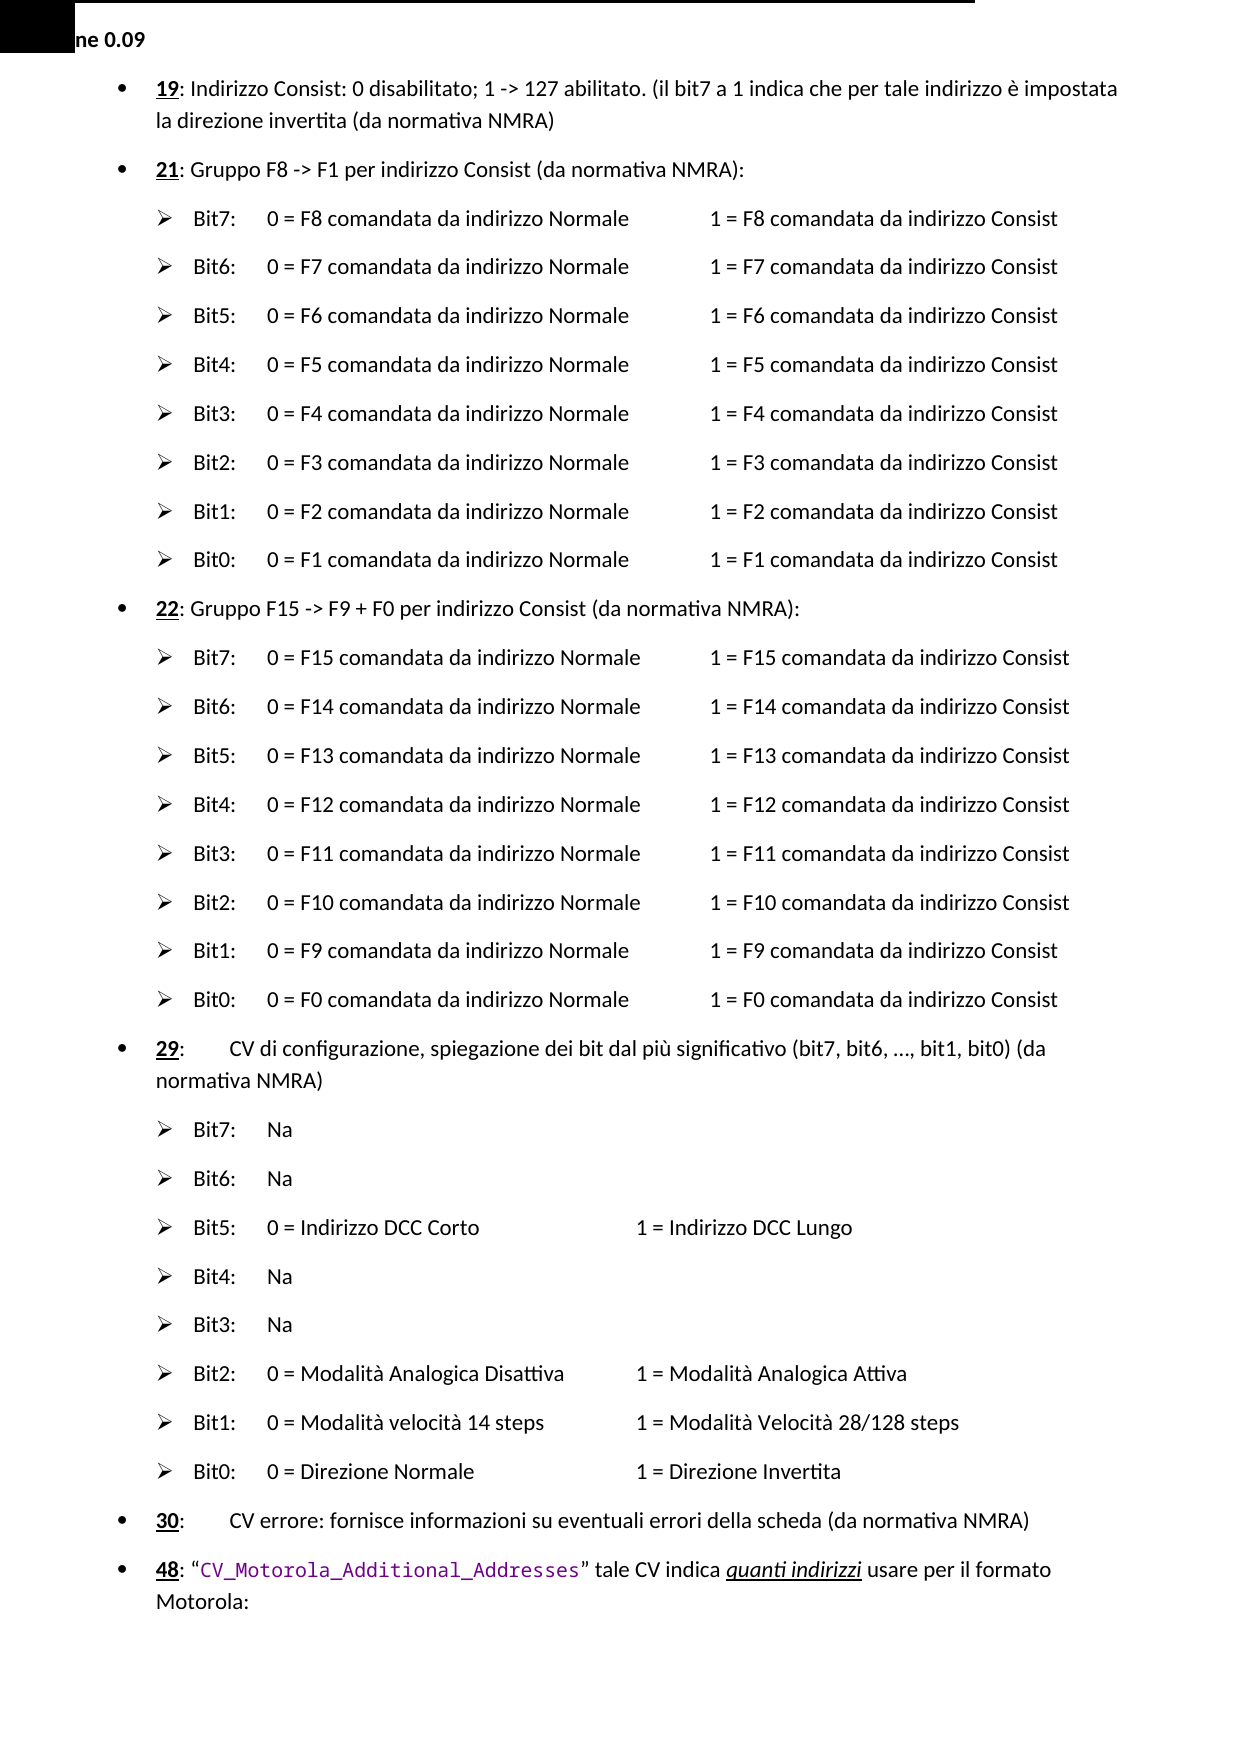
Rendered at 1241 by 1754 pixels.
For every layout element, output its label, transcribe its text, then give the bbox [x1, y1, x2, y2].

list Bit0: 0 = F0 comandata da indirizzo Normale 1 = F0 comandata da indirizzo Consist [156, 985, 1122, 1013]
list Bit7: 0 = F8 comandata da indirizzo Normale 1 = F8 comandata da indirizzo Consist [156, 204, 1122, 232]
list Bit3: 0 = F4 comandata da indirizzo Normale 1 = F4 comandata da indirizzo Consist [156, 399, 1122, 427]
list 22: Gruppo F15 -> F9 + F0 per indirizzo Consist (da normativa NMRA): [118, 594, 1122, 622]
list Bit2: 0 = Modalità Analogica Disattiva 1 = Modalità Analogica Attiva [156, 1359, 1122, 1387]
list Bit5: 0 = F13 comandata da indirizzo Normale 1 = F13 comandata da indirizzo Consist [156, 741, 1122, 769]
list Bit0: 0 = F1 comandata da indirizzo Normale 1 = F1 comandata da indirizzo Consist [156, 546, 1122, 574]
list Bit5: 0 = F6 comandata da indirizzo Normale 1 = F6 comandata da indirizzo Consist [156, 301, 1122, 329]
list 48: “CV_Motorola_Additional_Addresses” tale CV indica quanti indirizzi usare per il formato Motorola: [118, 1555, 1122, 1615]
list 21: Gruppo F8 -> F1 per indirizzo Consist (da normativa NMRA): [118, 155, 1122, 183]
list Bit7: Na [156, 1115, 1122, 1143]
list 19: Indirizzo Consist: 0 disabilitato; 1 -> 127 abilitato. (il bit7 a 1 indica che per tale indirizzo è impostata la direzione invertita (da normativa NMRA) [118, 74, 1122, 134]
list 29: CV di configurazione, spiegazione dei bit dal più significativo (bit7, bit6, …, bit1, bit0) (da normativa NMRA) [118, 1034, 1122, 1094]
list Bit1: 0 = F2 comandata da indirizzo Normale 1 = F2 comandata da indirizzo Consist [156, 497, 1122, 525]
list Bit4: 0 = F12 comandata da indirizzo Normale 1 = F12 comandata da indirizzo Consist [156, 790, 1122, 818]
list Bit6: 0 = F14 comandata da indirizzo Normale 1 = F14 comandata da indirizzo Consist [156, 692, 1122, 720]
list Bit7: 0 = F15 comandata da indirizzo Normale 1 = F15 comandata da indirizzo Consist [156, 643, 1122, 671]
list 30: CV errore: fornisce informazioni su eventuali errori della scheda (da normativa NMRA) [118, 1506, 1122, 1534]
list Bit4: Na [156, 1262, 1122, 1290]
list Bit3: Na [156, 1311, 1122, 1339]
list Bit0: 0 = Direzione Normale 1 = Direzione Invertita [156, 1457, 1122, 1485]
list Bit1: 0 = Modalità velocità 14 steps 1 = Modalità Velocità 28/128 steps [156, 1408, 1122, 1436]
list Bit6: 0 = F7 comandata da indirizzo Normale 1 = F7 comandata da indirizzo Consist [156, 252, 1122, 281]
list Bit6: Na [156, 1164, 1122, 1192]
list Bit2: 0 = F10 comandata da indirizzo Normale 1 = F10 comandata da indirizzo Consist [156, 888, 1122, 916]
list Bit3: 0 = F11 comandata da indirizzo Normale 1 = F11 comandata da indirizzo Consist [156, 839, 1122, 867]
list Bit2: 0 = F3 comandata da indirizzo Normale 1 = F3 comandata da indirizzo Consist [156, 448, 1122, 476]
list Bit1: 0 = F9 comandata da indirizzo Normale 1 = F9 comandata da indirizzo Consist [156, 936, 1122, 964]
list Bit5: 0 = Indirizzo DCC Corto 1 = Indirizzo DCC Lungo [156, 1213, 1122, 1241]
list Bit4: 0 = F5 comandata da indirizzo Normale 1 = F5 comandata da indirizzo Consist [156, 350, 1122, 378]
